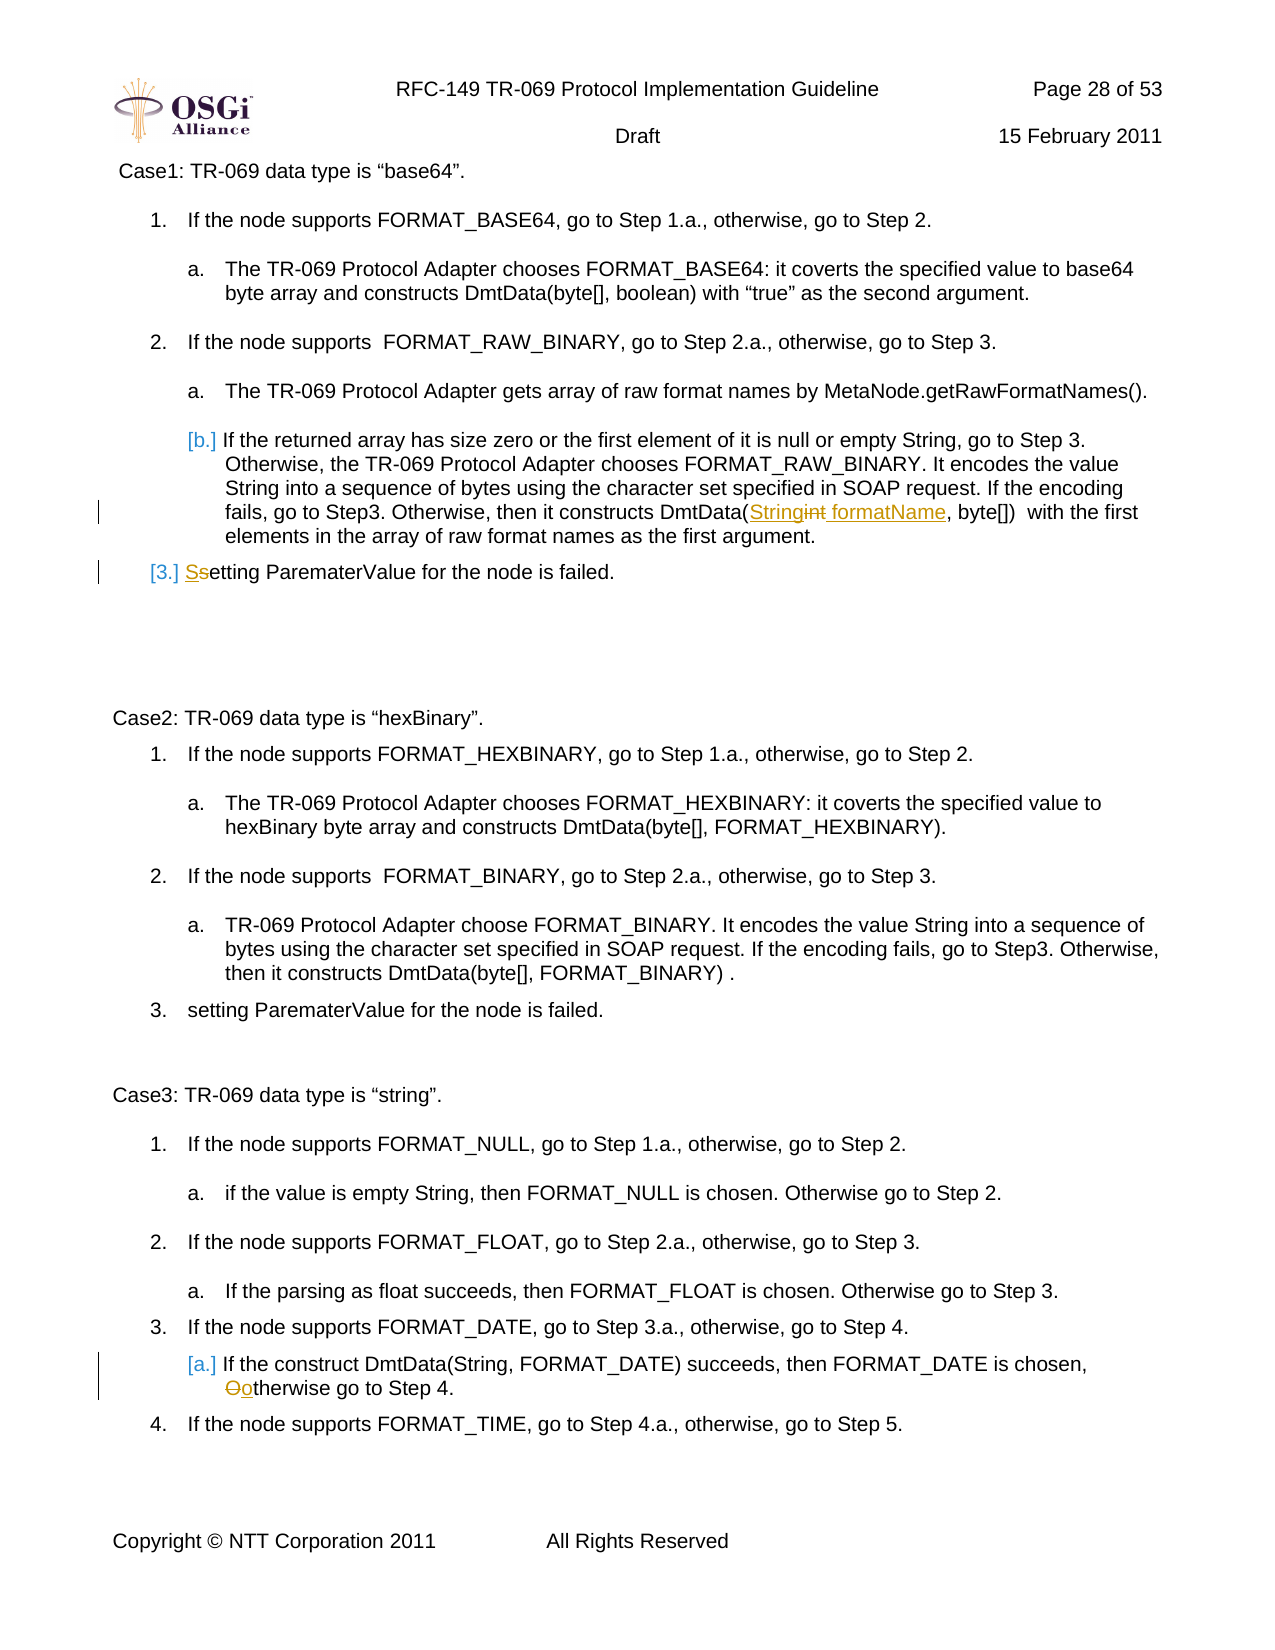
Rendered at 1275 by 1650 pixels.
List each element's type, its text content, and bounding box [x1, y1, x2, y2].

list If the node supports FORMAT_RAW_BINARY, go to Step 2.a., otherwise, go to Step 3. [150, 330, 1162, 354]
list If the node supports FORMAT_BASE64, go to Step 1.a., otherwise, go to Step 2. [150, 208, 1162, 232]
list setting ParematerValue for the node is failed. [150, 997, 1162, 1021]
list If the node supports FORMAT_NULL, go to Step 1.a., otherwise, go to Step 2. [150, 1132, 1162, 1156]
picture [114, 78, 254, 143]
text Case2: TR-069 data type is “hexBinary”. [112, 706, 1162, 730]
list If the node supports FORMAT_HEXBINARY, go to Step 1.a., otherwise, go to Step 2. [150, 742, 1162, 766]
list Setting ParematerValue for the node is failed. [150, 560, 1162, 584]
list If the parsing as float succeeds, then FORMAT_FLOAT is chosen. Otherwise go to Step 3. [187, 1279, 1162, 1303]
list If the node supports FORMAT_FLOAT, go to Step 2.a., otherwise, go to Step 3. [150, 1230, 1162, 1254]
list The TR-069 Protocol Adapter chooses FORMAT_BASE64: it coverts the specified value to base64 byte array and constructs DmtData(byte[], boolean) with “true” as the second argument. [187, 257, 1162, 305]
list if the value is empty String, then FORMAT_NULL is chosen. Otherwise go to Step 2. [187, 1181, 1162, 1205]
list TR-069 Protocol Adapter choose FORMAT_BINARY. It encodes the value String into a sequence of bytes using the character set specified in SOAP request. If the encoding fails, go to Step3. Otherwise, then it constructs DmtData(byte[], FORMAT_BINARY) . [187, 913, 1162, 985]
list If the node supports FORMAT_BINARY, go to Step 2.a., otherwise, go to Step 3. [150, 864, 1162, 888]
text Case3: TR-069 data type is “string”. [112, 1083, 1162, 1107]
list The TR-069 Protocol Adapter chooses FORMAT_HEXBINARY: it coverts the specified value to hexBinary byte array and constructs DmtData(byte[], FORMAT_HEXBINARY). [187, 791, 1162, 839]
list If the returned array has size zero or the first element of it is null or empty String, go to Step 3. Otherwise, the TR-069 Protocol Adapter chooses FORMAT_RAW_BINARY. It encodes the value String into a sequence of bytes using the character set specified in SOAP request. If the encoding fails, go to Step3. Otherwise, then it constructs DmtData(String formatName, byte[]) with the first elements in the array of raw format names as the first argument. [187, 428, 1162, 547]
list If the construct DmtData(String, FORMAT_DATE) succeeds, then FORMAT_DATE is chosen, otherwise go to Step 4. [187, 1352, 1162, 1399]
list If the node supports FORMAT_TIME, go to Step 4.a., otherwise, go to Step 5. [150, 1412, 1162, 1436]
text Case1: TR-069 data type is “base64”. [112, 159, 1162, 183]
list If the node supports FORMAT_DATE, go to Step 3.a., otherwise, go to Step 4. [150, 1315, 1162, 1339]
list The TR-069 Protocol Adapter gets array of raw format names by MetaNode.getRawFormatNames(). [187, 379, 1162, 403]
